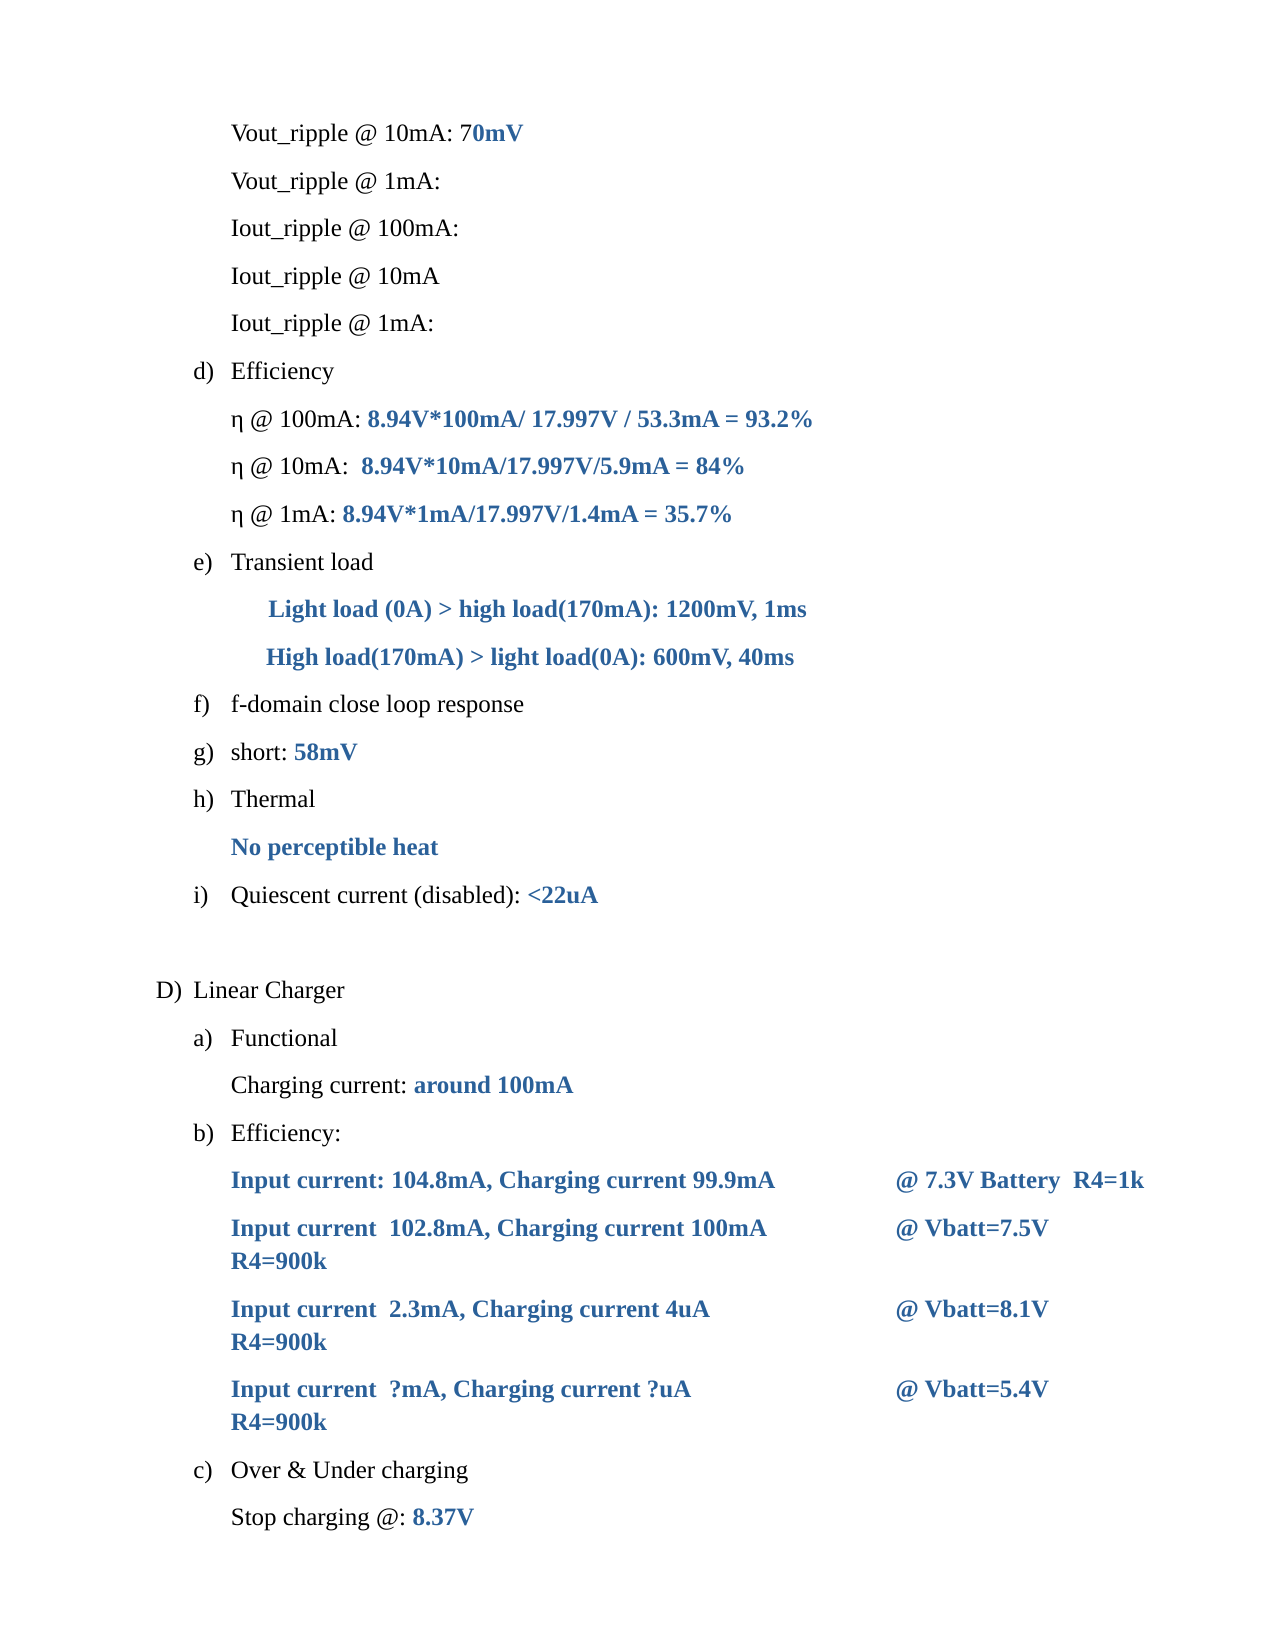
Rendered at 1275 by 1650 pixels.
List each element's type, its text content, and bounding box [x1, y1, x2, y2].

list Quiescent current (disabled): <22uA [193, 880, 1157, 908]
list short: 58mV [193, 737, 1157, 766]
list Vout_ripple @ 1mA: [193, 166, 1157, 194]
list Input current 102.8mA, Charging current 100mA @ Vbatt=7.5V R4=900k [193, 1213, 1157, 1275]
list Over & Under charging [193, 1455, 1157, 1484]
list Iout_ripple @ 10mA [193, 261, 1157, 290]
list Stop charging @: 8.37V [193, 1502, 1157, 1531]
list η @ 1mA: 8.94V*1mA/17.997V/1.4mA = 35.7% [193, 499, 1157, 528]
list Charging current: around 100mA [193, 1070, 1157, 1099]
list Efficiency [193, 356, 1157, 385]
list Input current: 104.8mA, Charging current 99.9mA @ 7.3V Battery R4=1k [193, 1165, 1157, 1194]
text High load(170mA) > light load(0A): 600mV, 40ms [118, 642, 1157, 671]
list η @ 100mA: 8.94V*100mA/ 17.997V / 53.3mA = 93.2% [193, 404, 1157, 432]
list Thermal [193, 784, 1157, 813]
list f-domain close loop response [193, 689, 1157, 718]
list Functional [193, 1023, 1157, 1051]
list Input current ?mA, Charging current ?uA @ Vbatt=5.4V R4=900k [193, 1374, 1157, 1436]
list Transient load [193, 547, 1157, 575]
list Light load (0A) > high load(170mA): 1200mV, 1ms [231, 594, 1157, 623]
list Linear Charger [156, 975, 1157, 1004]
list Iout_ripple @ 100mA: [193, 213, 1157, 242]
list Input current 2.3mA, Charging current 4uA @ Vbatt=8.1V R4=900k [193, 1294, 1157, 1355]
list No perceptible heat [193, 832, 1157, 861]
list Iout_ripple @ 1mA: [193, 308, 1157, 337]
list η @ 10mA: 8.94V*10mA/17.997V/5.9mA = 84% [193, 451, 1157, 480]
list Efficiency: [193, 1118, 1157, 1147]
list Vout_ripple @ 10mA: 70mV [193, 118, 1157, 147]
